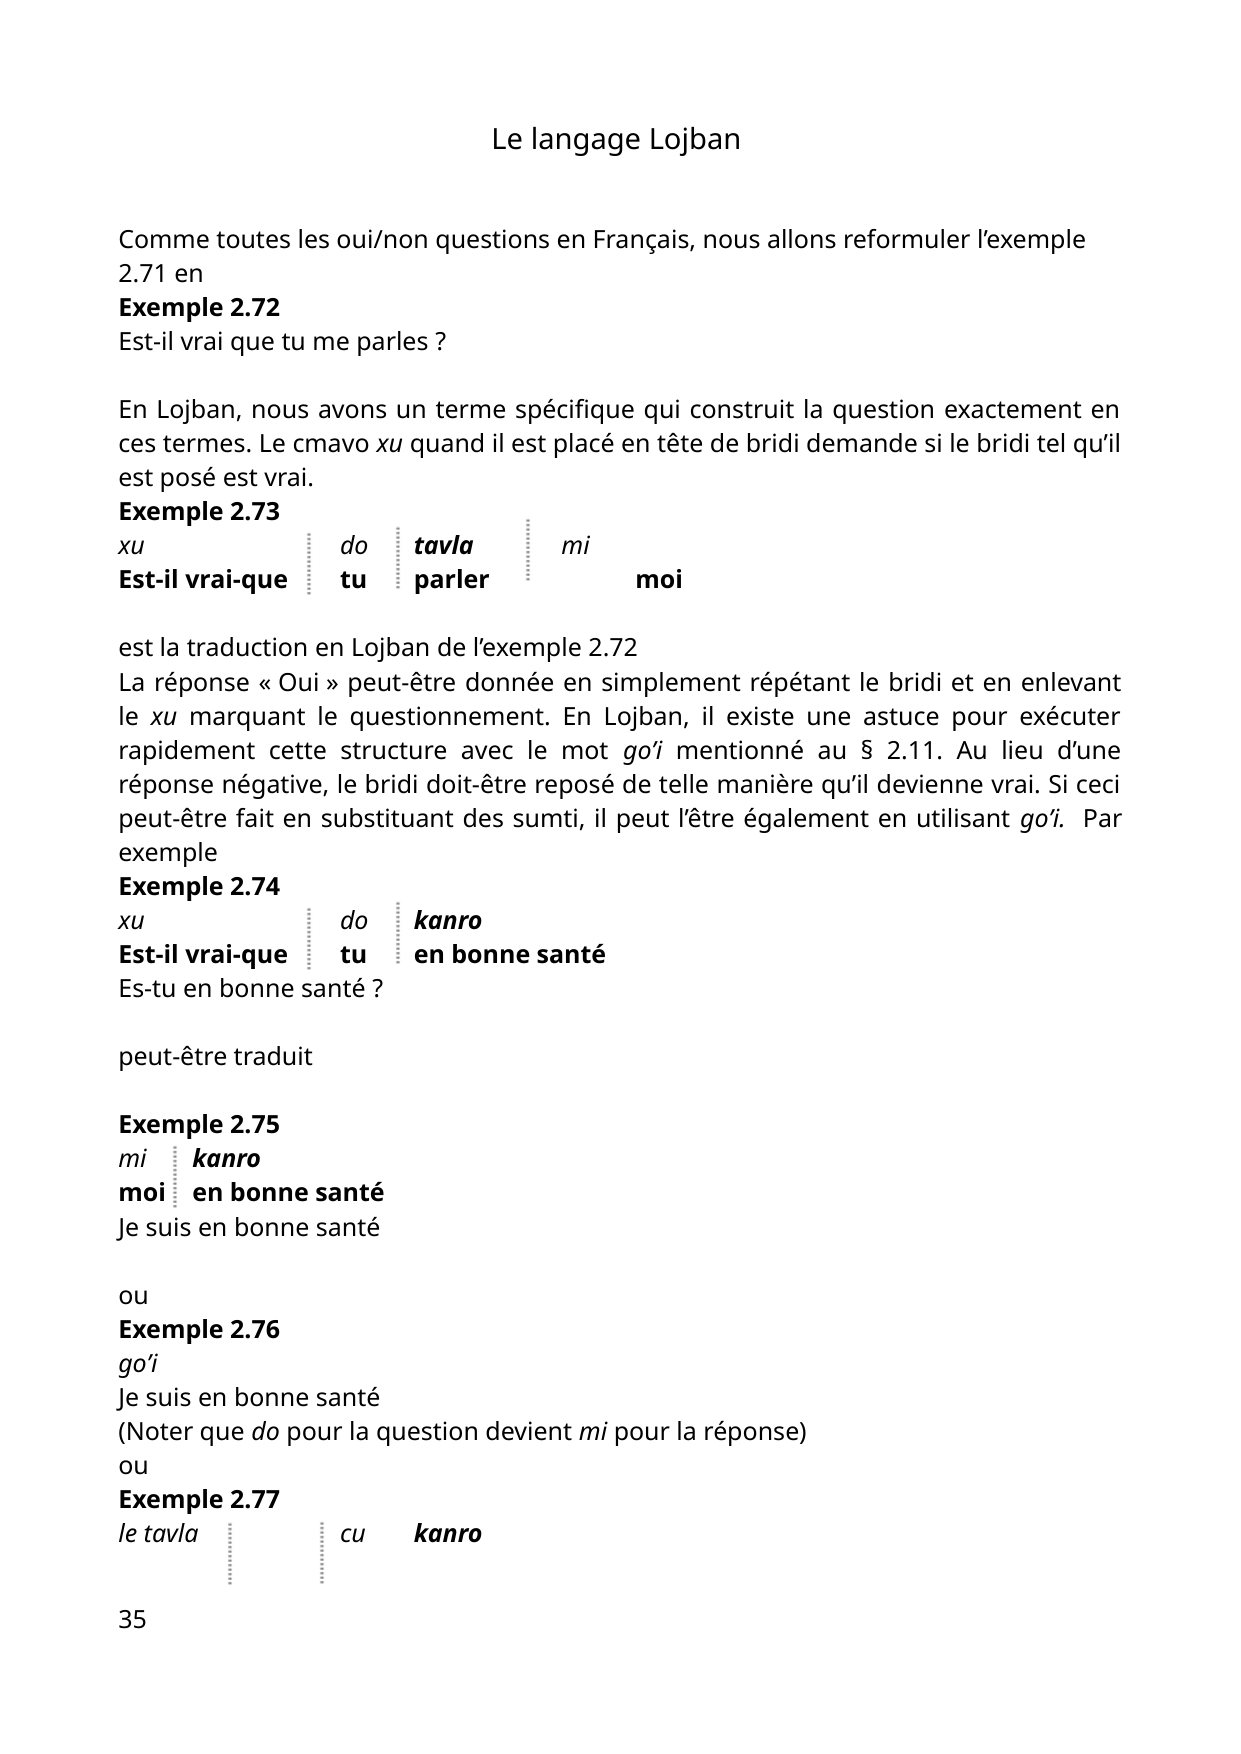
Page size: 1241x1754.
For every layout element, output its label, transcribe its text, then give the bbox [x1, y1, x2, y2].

text est la traduction en Lojban de l’exemple 2.72 [118, 630, 1122, 664]
text Exemple 2.77 [118, 1482, 1122, 1516]
text mi [118, 1141, 167, 1175]
text Je suis en bonne santé [118, 1379, 1122, 1413]
text Est-il vrai que tu me parles ? [118, 323, 1122, 358]
text Comme toutes les oui/non questions en Français, nous allons reformuler l’exemple 2.71 en [118, 221, 1122, 289]
text mi [538, 528, 1122, 562]
text moi en bonne santé Je suis en bonne santé [118, 1175, 1122, 1243]
picture [301, 527, 319, 599]
text Exemple 2.74 [118, 868, 1122, 903]
picture [167, 1141, 185, 1212]
text xu [118, 903, 301, 937]
picture [520, 513, 538, 585]
picture [314, 1517, 332, 1588]
text xu [118, 528, 301, 562]
text Exemple 2.76 [118, 1311, 1122, 1345]
text kanro [408, 903, 1122, 937]
text Est-il vrai-que [118, 937, 301, 971]
picture [390, 521, 408, 593]
picture [222, 1518, 240, 1589]
text Es-tu en bonne santé ? [118, 971, 1122, 1005]
text tu en bonne santé [319, 937, 1122, 971]
picture [301, 902, 319, 974]
text le tavla cu kanro [118, 1516, 1122, 1550]
text La réponse « Oui » peut-être donnée en simplement répétant le bridi et en enlevant le xu marquant le questionnement. En Lojban, il existe une astuce pour exécuter rapidement cette structure avec le mot go’i mentionné au § 2.11. Au lieu d’une réponse négative, le bridi doit-être reposé de telle manière qu’il devienne vrai. Si ceci peut-être fait en substituant des sumti, il peut l’être également en utilisant go’i. Par exemple [118, 664, 1122, 868]
text (Noter que do pour la question devient mi pour la réponse) [118, 1413, 1122, 1448]
text ou [118, 1448, 1122, 1482]
text Exemple 2.75 [118, 1107, 1122, 1141]
text peut-être traduit [118, 1039, 1122, 1073]
text tavla [408, 528, 520, 562]
text Exemple 2.73 [118, 494, 1122, 528]
text Est-il vrai-que [118, 562, 301, 596]
text kanro [185, 1141, 1122, 1175]
text go’i [118, 1345, 1122, 1379]
text do [319, 903, 390, 937]
text Exemple 2.72 [118, 289, 1122, 323]
text tu parler moi [319, 562, 1122, 596]
text En Lojban, nous avons un terme spécifique qui construit la question exactement en ces termes. Le cmavo xu quand il est placé en tête de bridi demande si le bridi tel qu’il est posé est vrai. [118, 392, 1122, 494]
text do [319, 528, 390, 562]
text ou [118, 1277, 1122, 1311]
picture [390, 896, 408, 968]
